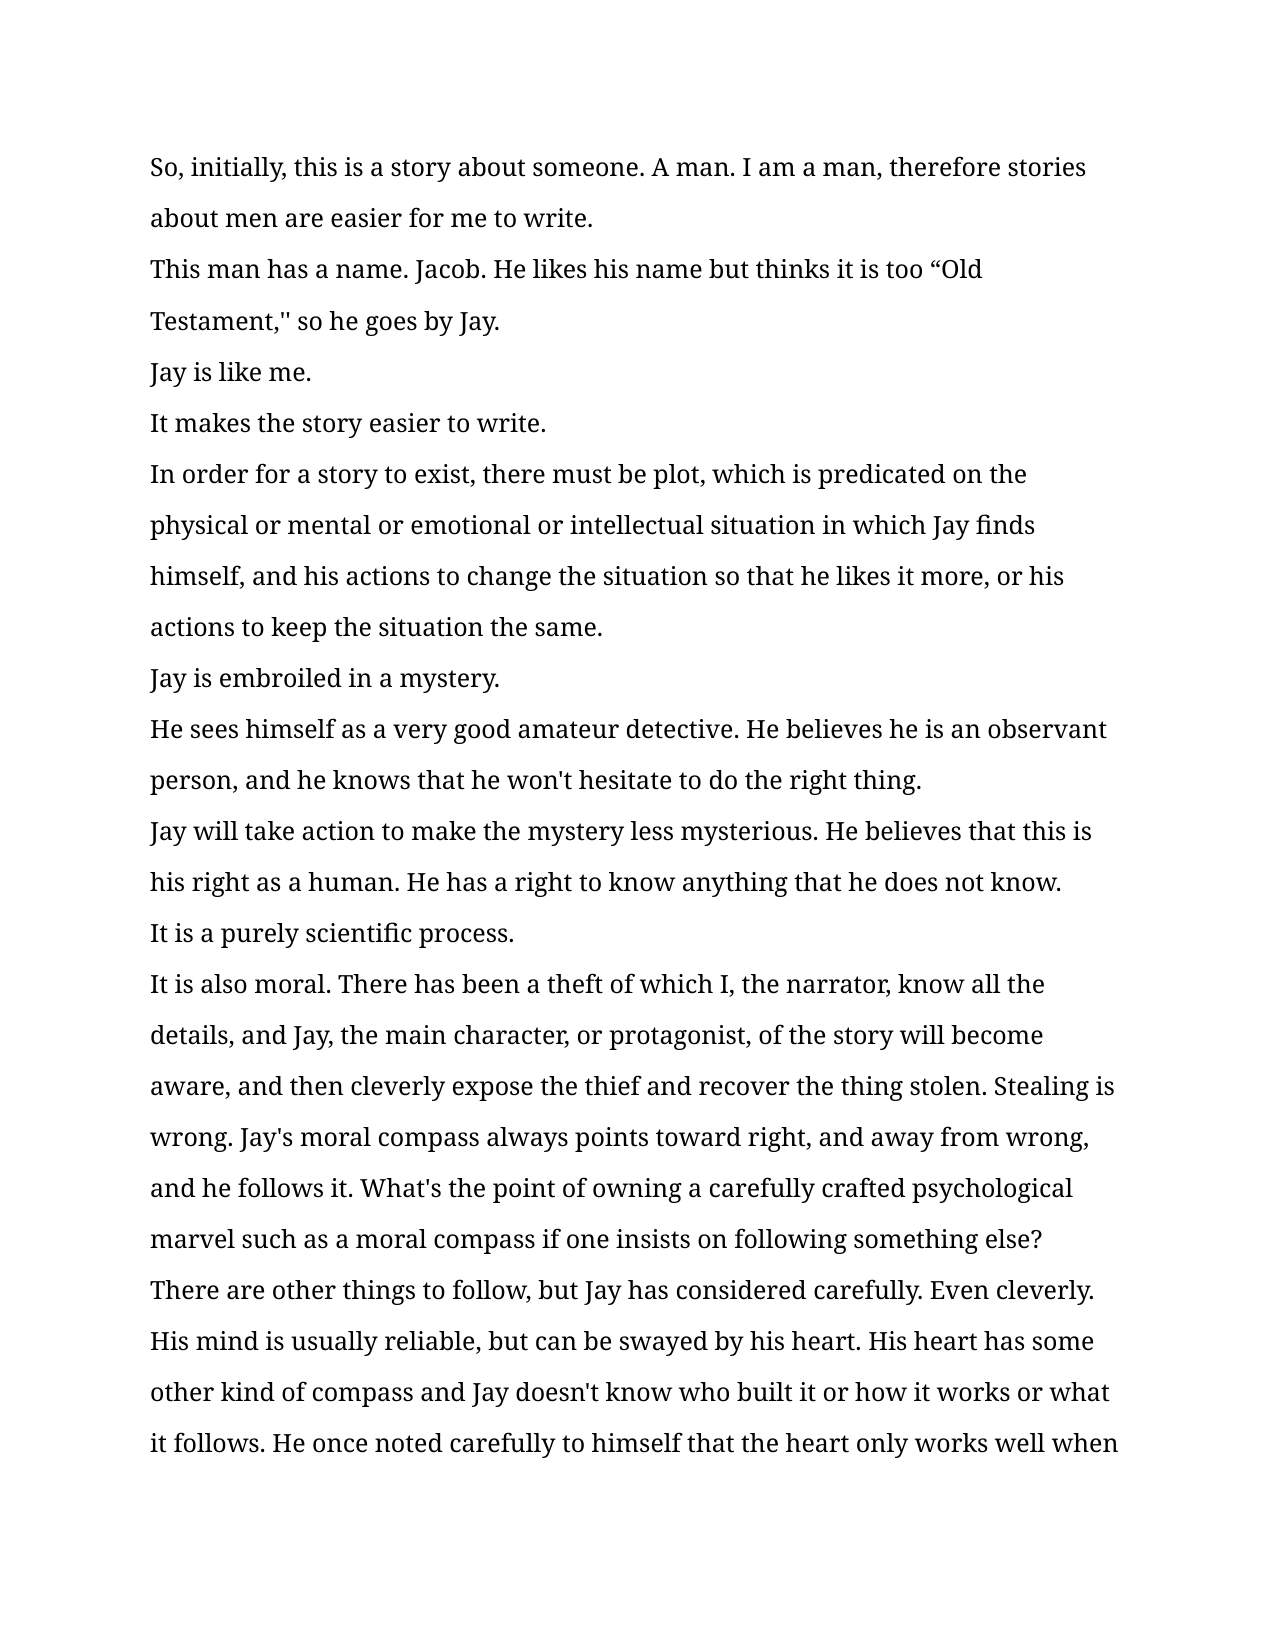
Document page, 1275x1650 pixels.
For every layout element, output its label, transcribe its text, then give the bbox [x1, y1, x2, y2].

text This man has a name. Jacob. He likes his name but thinks it is too “Old Testament,'' so he goes by Jay. [150, 252, 1125, 337]
text Jay is like me. [150, 354, 1125, 388]
text Jay is embroiled in a mystery. [150, 660, 1125, 694]
text He sees himself as a very good amateur detective. He believes he is an observant person, and he knows that he won't hesitate to do the right thing. [150, 711, 1125, 797]
text In order for a story to exist, there must be plot, which is predicated on the physical or mental or emotional or intellectual situation in which Jay finds himself, and his actions to change the situation so that he likes it more, or his actions to keep the situation the same. [150, 456, 1125, 643]
text It is also moral. There has been a theft of which I, the narrator, know all the details, and Jay, the main character, or protagonist, of the story will become aware, and then cleverly expose the thief and recover the thing stolen. Stealing is wrong. Jay's moral compass always points toward right, and away from wrong, and he follows it. What's the point of owning a carefully crafted psychological marvel such as a moral compass if one insists on following something else? [150, 967, 1125, 1256]
text There are other things to follow, but Jay has considered carefully. Even cleverly. His mind is usually reliable, but can be swayed by his heart. His heart has some other kind of compass and Jay doesn't know who built it or how it works or what it follows. He once noted carefully to himself that the heart only works well when [150, 1273, 1125, 1460]
text It makes the story easier to write. [150, 405, 1125, 439]
text Jay will take action to make the mystery less mysterious. He believes that this is his right as a human. He has a right to know anything that he does not know. [150, 813, 1125, 899]
text It is a purely scientific process. [150, 916, 1125, 950]
text So, initially, this is a story about someone. A man. I am a man, therefore stories about men are easier for me to write. [150, 150, 1125, 235]
